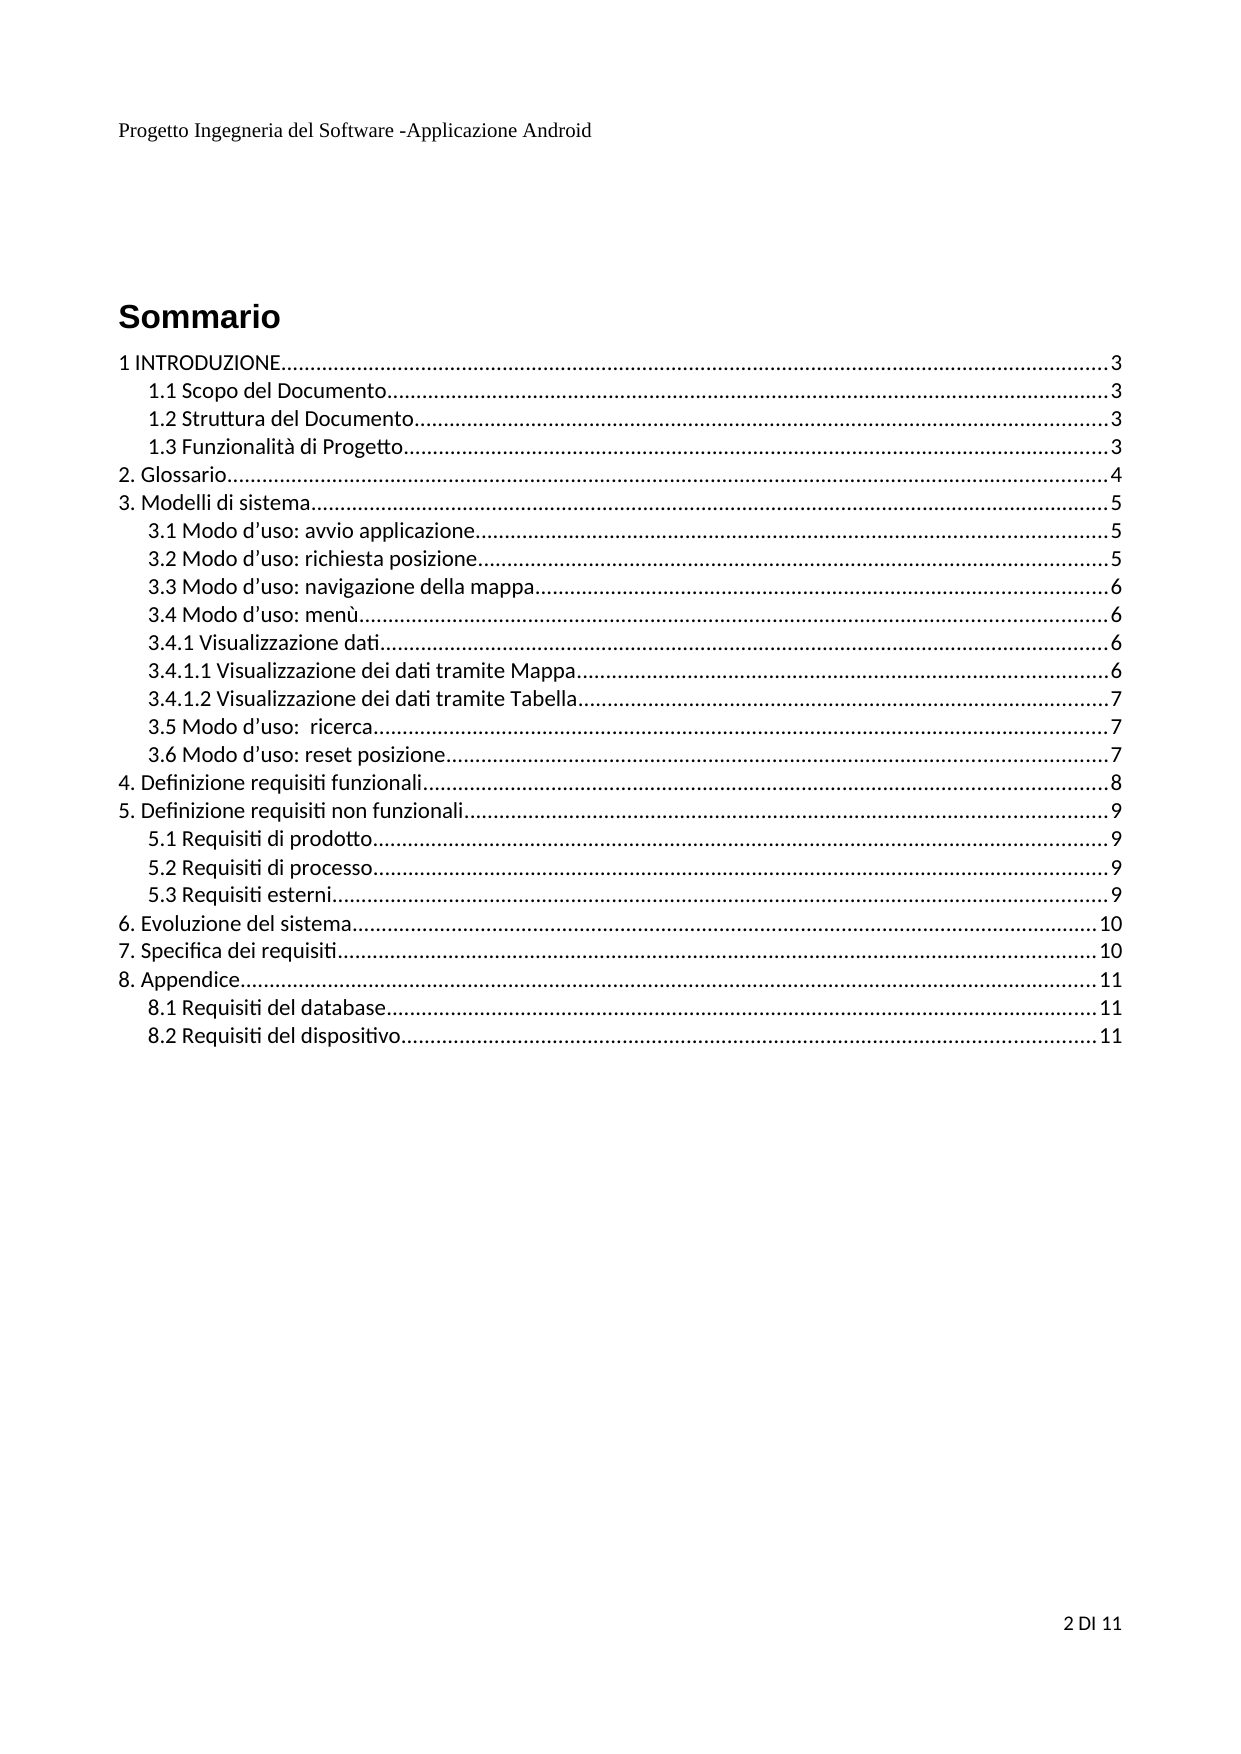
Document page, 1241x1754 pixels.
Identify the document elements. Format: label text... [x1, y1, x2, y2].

text 3.3 Modo d’uso: navigazione della mappa 6 [148, 572, 1122, 600]
text 8. Appendice 11 [118, 965, 1122, 993]
text 2. Glossario 4 [118, 460, 1122, 488]
text 5. Definizione requisiti non funzionali 9 [118, 797, 1122, 824]
text 3.4.1.1 Visualizzazione dei dati tramite Mappa 6 [148, 656, 1122, 684]
text 1.3 Funzionalità di Progetto 3 [148, 432, 1122, 460]
text 8.2 Requisiti del dispositivo 11 [148, 1021, 1122, 1049]
text 3. Modelli di sistema 5 [118, 488, 1122, 516]
subtitle Sommario [118, 297, 1122, 336]
text 1 INTRODUZIONE 3 [118, 348, 1122, 376]
text 3.1 Modo d’uso: avvio applicazione 5 [148, 516, 1122, 544]
text 3.6 Modo d’uso: reset posizione 7 [148, 741, 1122, 768]
text 1.2 Struttura del Documento 3 [148, 404, 1122, 432]
text 3.5 Modo d’uso: ricerca 7 [148, 712, 1122, 741]
text 5.2 Requisiti di processo 9 [148, 853, 1122, 881]
text 3.2 Modo d’uso: richiesta posizione 5 [148, 544, 1122, 572]
text 3.4 Modo d’uso: menù 6 [148, 600, 1122, 628]
text 5.1 Requisiti di prodotto 9 [148, 824, 1122, 853]
text 3.4.1.2 Visualizzazione dei dati tramite Tabella 7 [148, 684, 1122, 712]
text 1.1 Scopo del Documento 3 [148, 376, 1122, 404]
text 6. Evoluzione del sistema 10 [118, 909, 1122, 937]
text 3.4.1 Visualizzazione dati 6 [148, 628, 1122, 656]
text 8.1 Requisiti del database 11 [148, 993, 1122, 1021]
text 5.3 Requisiti esterni 9 [148, 881, 1122, 909]
text 4. Definizione requisiti funzionali 8 [118, 768, 1122, 797]
text 7. Specifica dei requisiti 10 [118, 937, 1122, 965]
